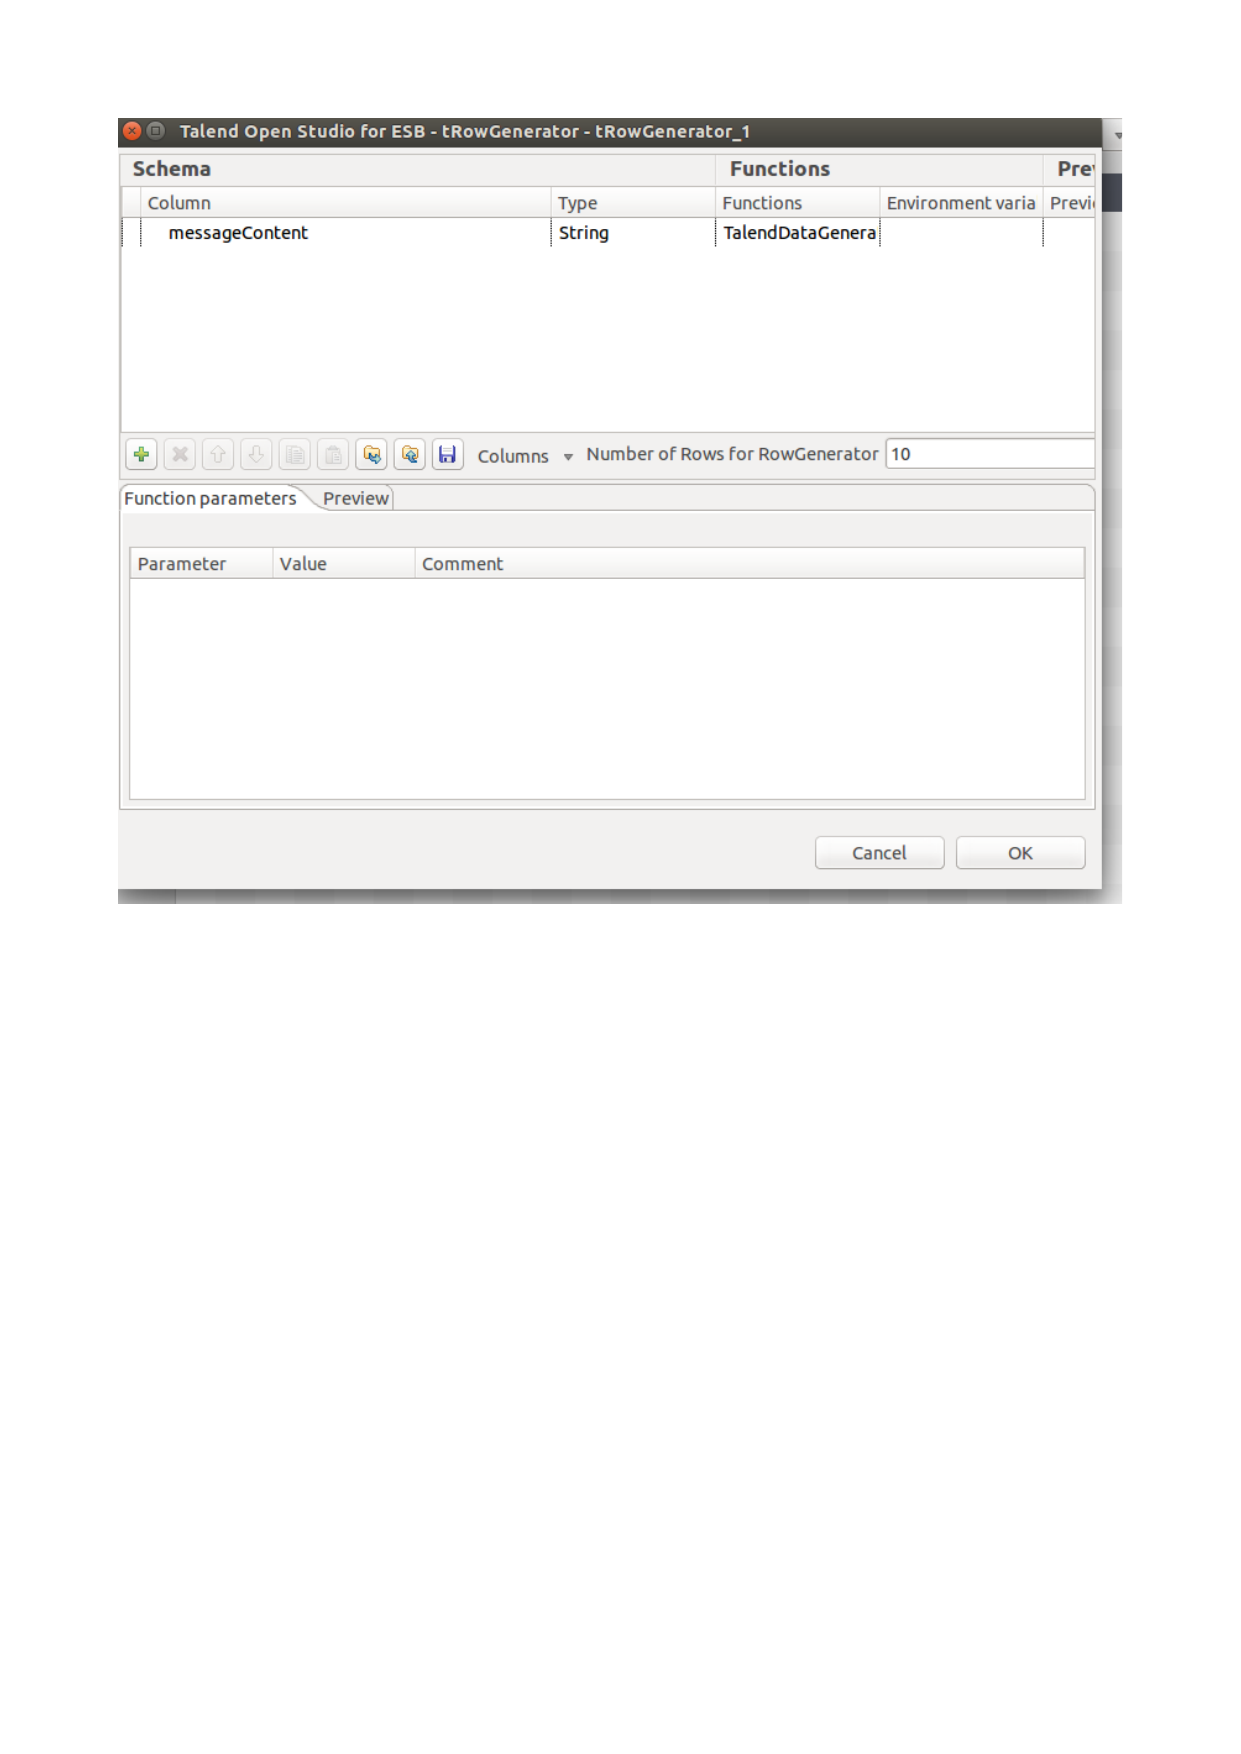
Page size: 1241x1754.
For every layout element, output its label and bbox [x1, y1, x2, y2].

picture [118, 118, 1123, 904]
